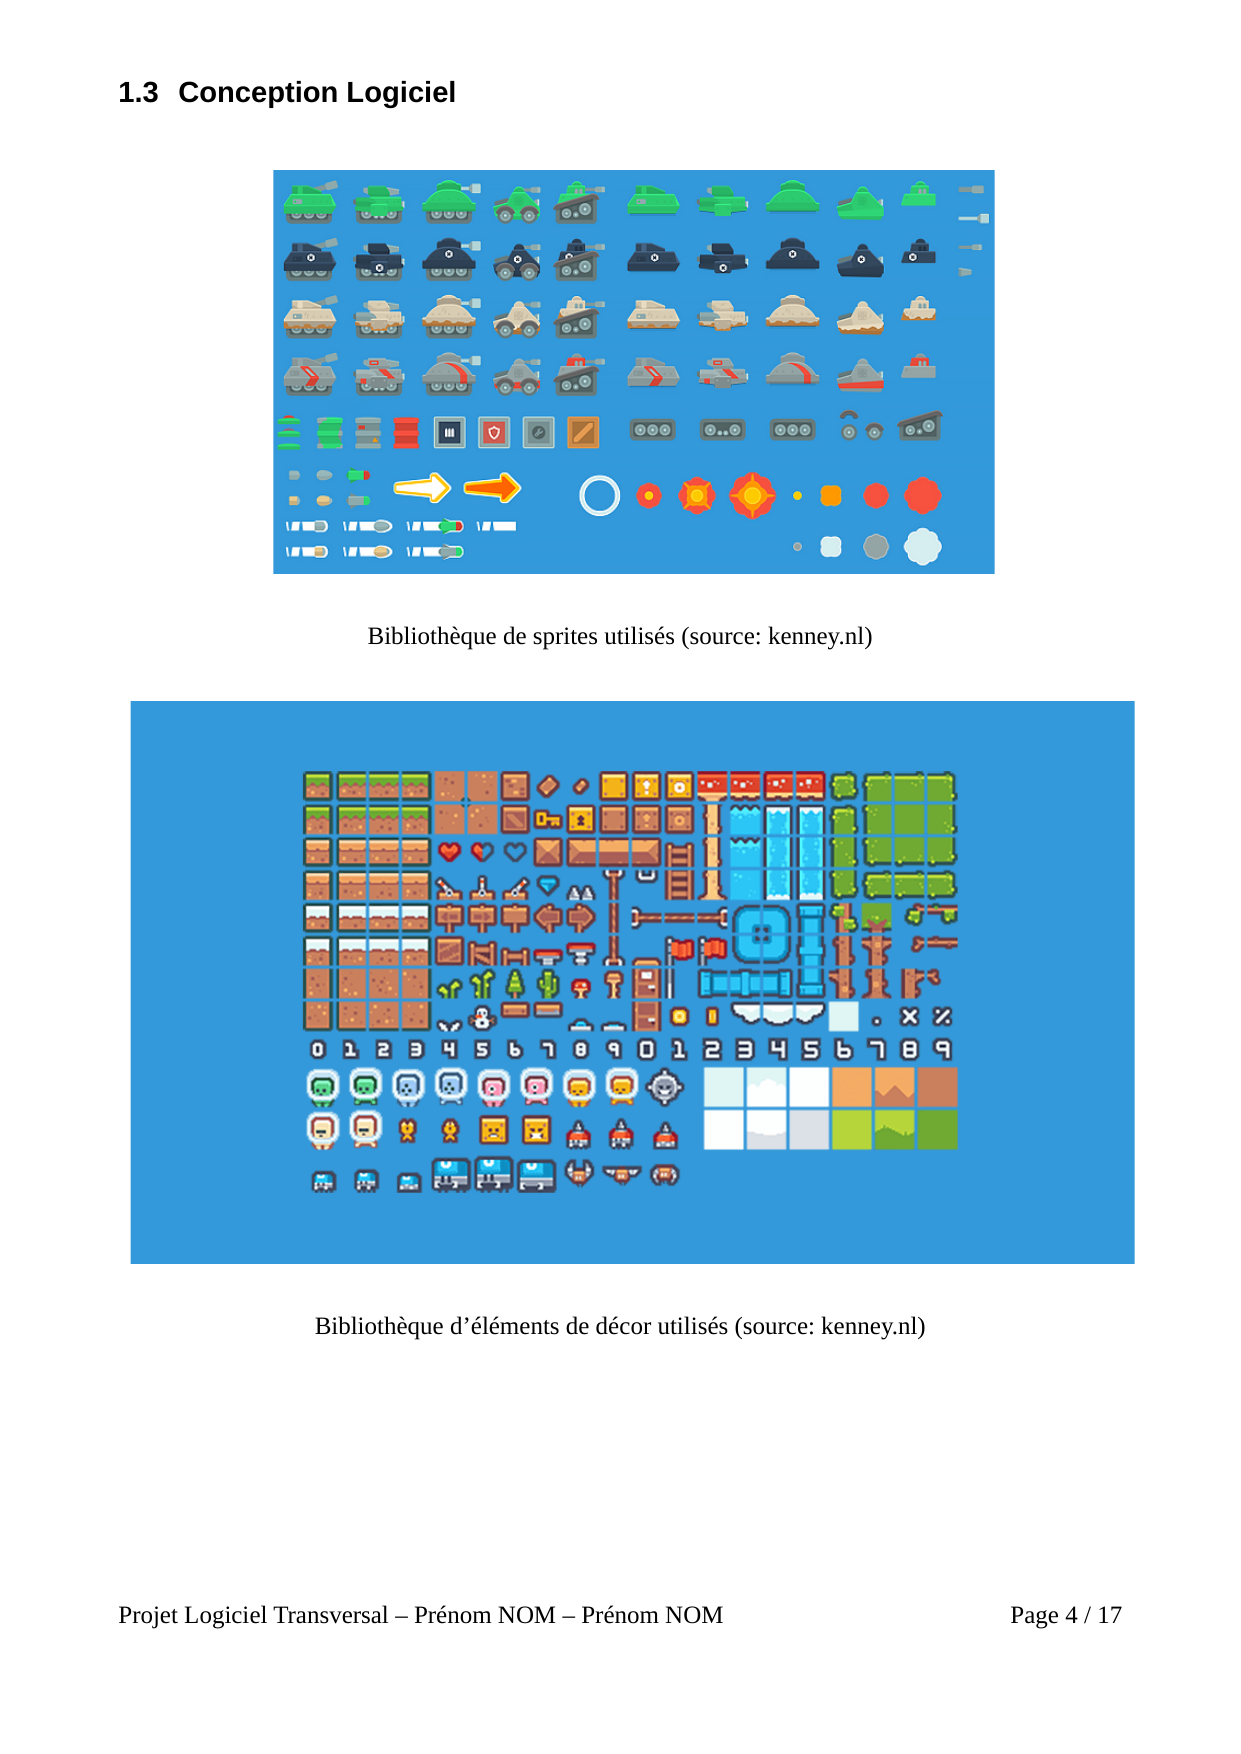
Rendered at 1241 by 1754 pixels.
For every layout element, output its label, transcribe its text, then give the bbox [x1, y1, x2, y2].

subtitle Conception Logiciel [118, 75, 1122, 108]
picture [273, 170, 995, 574]
text Bibliothèque de sprites utilisés (source: kenney.nl) [118, 621, 1122, 650]
picture [130, 701, 1135, 1264]
text Bibliothèque d’éléments de décor utilisés (source: kenney.nl) [118, 1311, 1122, 1340]
